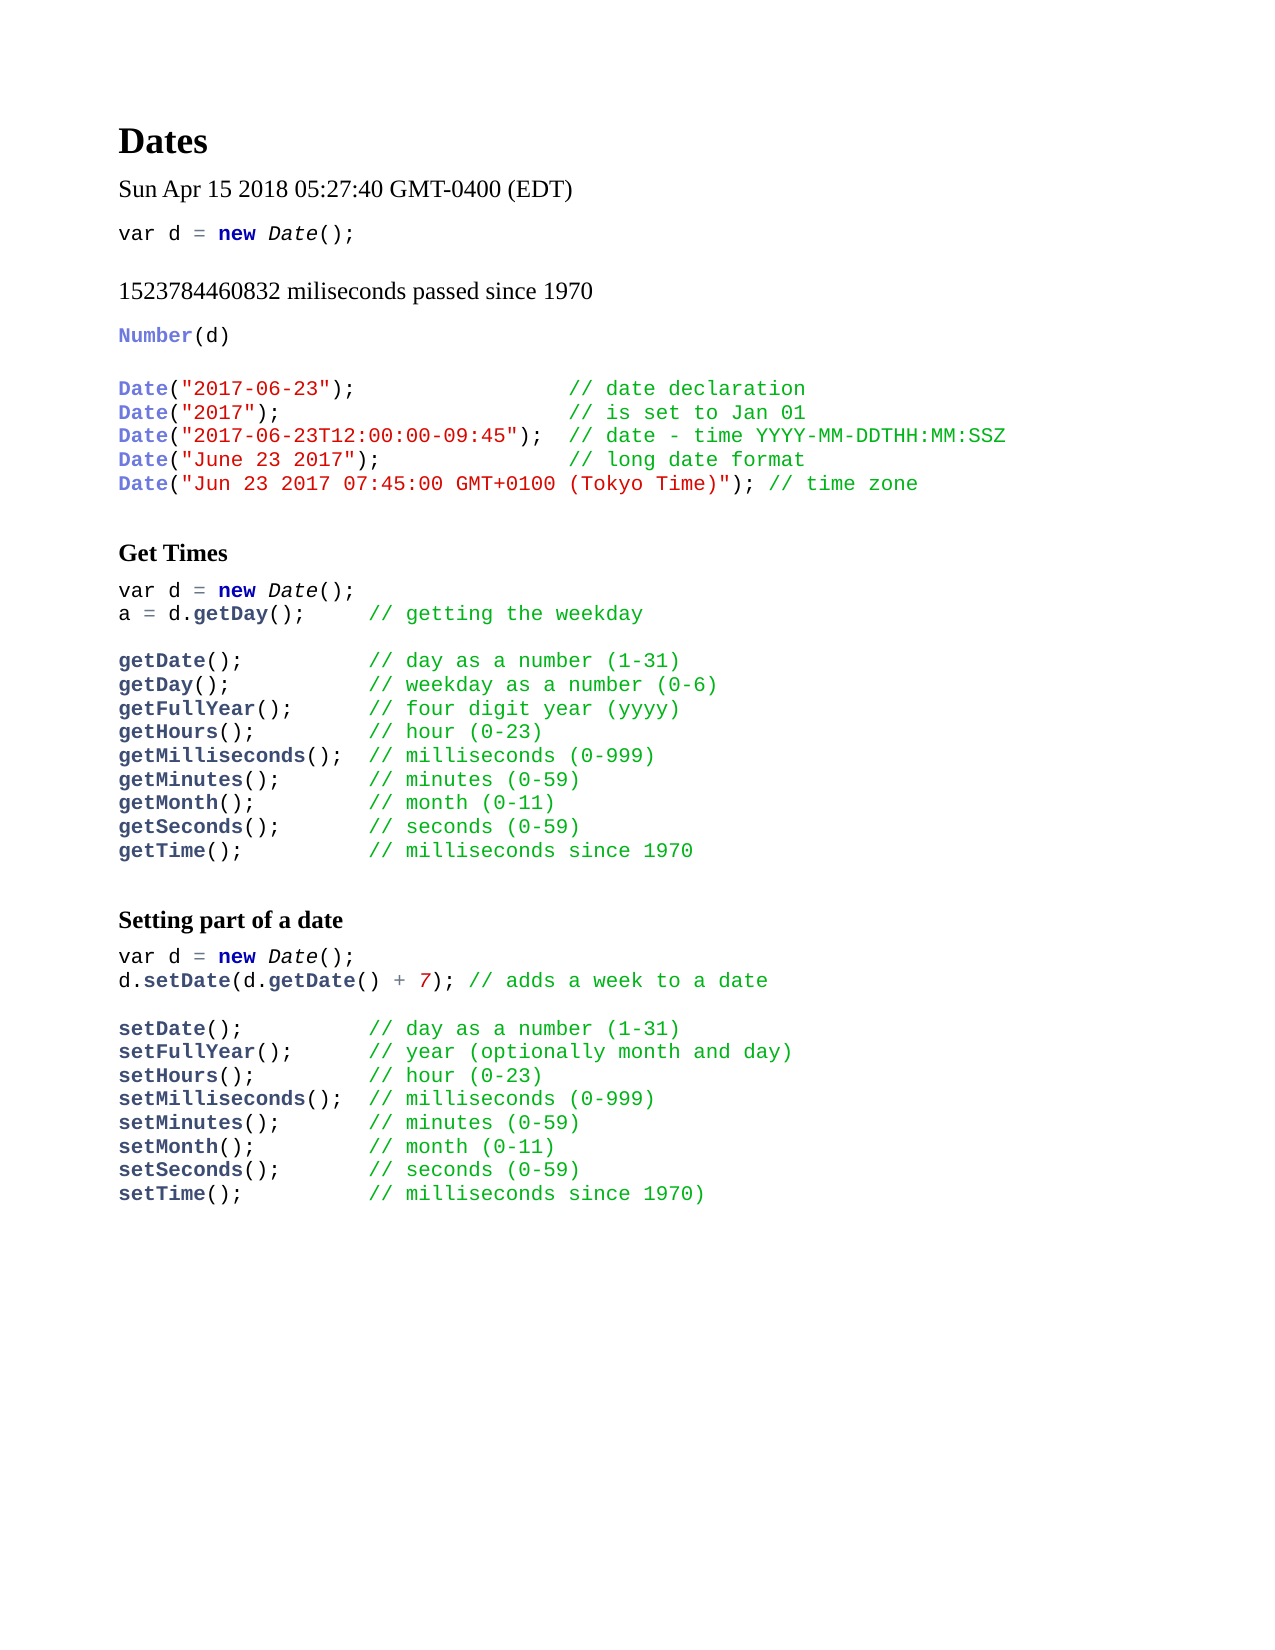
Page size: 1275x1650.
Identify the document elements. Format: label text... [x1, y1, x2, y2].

text getFullYear(); // four digit year (yyyy) [118, 698, 1157, 721]
text a = d.getDay(); // getting the weekday [118, 603, 1157, 627]
text getHours(); // hour (0-23) [118, 721, 1157, 745]
text 1523784460832 miliseconds passed since 1970 [118, 276, 1157, 305]
subtitle Dates [118, 118, 1157, 161]
text Date("2017-06-23"); // date declaration [118, 378, 1157, 402]
text setHours(); // hour (0-23) [118, 1065, 1157, 1088]
text setMonth(); // month (0-11) [118, 1136, 1157, 1159]
text getMonth(); // month (0-11) [118, 792, 1157, 816]
text Date("2017"); // is set to Jan 01 [118, 402, 1157, 425]
text getTime(); // milliseconds since 1970 [118, 840, 1157, 863]
text Number(d) [118, 325, 1157, 349]
text getDate(); // day as a number (1-31) [118, 651, 1157, 674]
text Date("Jun 23 2017 07:45:00 GMT+0100 (Tokyo Time)"); // time zone [118, 473, 1157, 496]
text getMilliseconds(); // milliseconds (0-999) [118, 745, 1157, 769]
text Date("June 23 2017"); // long date format [118, 449, 1157, 473]
text setDate(); // day as a number (1-31) [118, 1017, 1157, 1041]
subtitle Get Times [118, 538, 1157, 567]
text getMinutes(); // minutes (0-59) [118, 769, 1157, 792]
text setMinutes(); // minutes (0-59) [118, 1112, 1157, 1136]
text var d = new Date(); [118, 579, 1157, 603]
text getSeconds(); // seconds (0-59) [118, 816, 1157, 840]
text var d = new Date(); [118, 947, 1157, 970]
text setSeconds(); // seconds (0-59) [118, 1159, 1157, 1183]
text Date("2017-06-23T12:00:00-09:45"); // date - time YYYY-MM-DDTHH:MM:SSZ [118, 425, 1157, 449]
text setMilliseconds(); // milliseconds (0-999) [118, 1088, 1157, 1112]
text setFullYear(); // year (optionally month and day) [118, 1041, 1157, 1065]
text d.setDate(d.getDate() + 7); // adds a week to a date [118, 970, 1157, 994]
text var d = new Date(); [118, 223, 1157, 246]
subtitle Setting part of a date [118, 905, 1157, 934]
text setTime(); // milliseconds since 1970) [118, 1183, 1157, 1207]
text Sun Apr 15 2018 05:27:40 GMT-0400 (EDT) [118, 174, 1157, 202]
text getDay(); // weekday as a number (0-6) [118, 674, 1157, 698]
